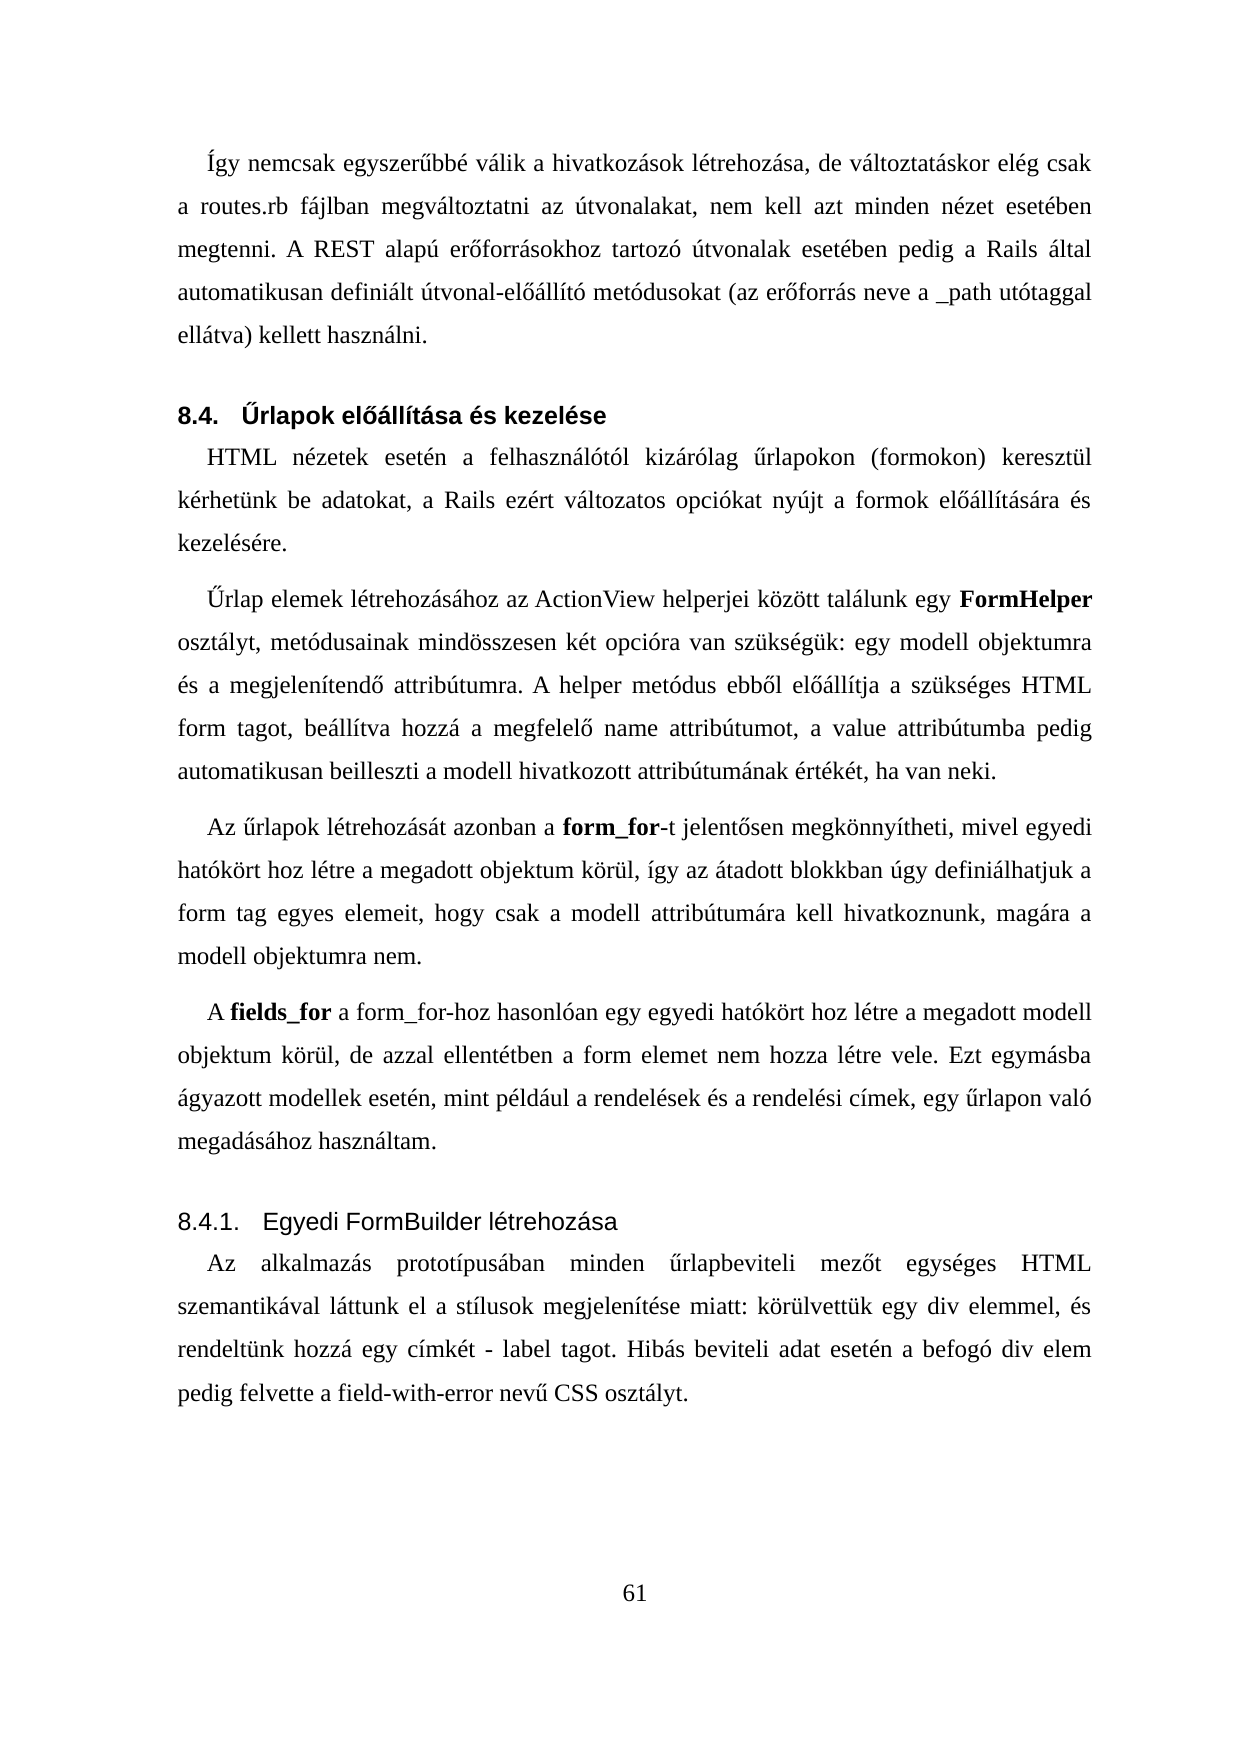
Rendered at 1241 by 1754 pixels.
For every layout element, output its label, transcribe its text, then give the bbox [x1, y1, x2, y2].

text Az űrlapok létrehozását azonban a form_for-t jelentősen megkönnyítheti, mivel egyedi hatókört hoz létre a megadott objektum körül, így az átadott blokkban úgy definiálhatjuk a form tag egyes elemeit, hogy csak a modell attribútumára kell hivatkoznunk, magára a modell objektumra nem. [177, 812, 1093, 970]
text A fields_for a form_for-hoz hasonlóan egy egyedi hatókört hoz létre a megadott modell objektum körül, de azzal ellentétben a form elemet nem hozza létre vele. Ezt egymásba ágyazott modellek esetén, mint például a rendelések és a rendelési címek, egy űrlapon való megadásához használtam. [177, 997, 1093, 1155]
subtitle Egyedi FormBuilder létrehozása [177, 1207, 1093, 1236]
text Így nemcsak egyszerűbbé válik a hivatkozások létrehozása, de változtatáskor elég csak a routes.rb fájlban megváltoztatni az útvonalakat, nem kell azt minden nézet esetében megtenni. A REST alapú erőforrásokhoz tartozó útvonalak esetében pedig a Rails által automatikusan definiált útvonal-előállító metódusokat (az erőforrás neve a _path utótaggal ellátva) kellett használni. [177, 148, 1093, 349]
text Űrlap elemek létrehozásához az ActionView helperjei között találunk egy FormHelper osztályt, metódusainak mindösszesen két opcióra van szükségük: egy modell objektumra és a megjelenítendő attribútumra. A helper metódus ebből előállítja a szükséges HTML form tagot, beállítva hozzá a megfelelő name attribútumot, a value attribútumba pedig automatikusan beilleszti a modell hivatkozott attribútumának értékét, ha van neki. [177, 584, 1093, 785]
text HTML nézetek esetén a felhasználótól kizárólag űrlapokon (formokon) keresztül kérhetünk be adatokat, a Rails ezért változatos opciókat nyújt a formok előállítására és kezelésére. [177, 442, 1093, 557]
text Az alkalmazás prototípusában minden űrlapbeviteli mezőt egységes HTML szemantikával láttunk el a stílusok megjelenítése miatt: körülvettük egy div elemmel, és rendeltünk hozzá egy címkét - label tagot. Hibás beviteli adat esetén a befogó div elem pedig felvette a field-with-error nevű CSS osztályt. [177, 1248, 1093, 1406]
subtitle Űrlapok előállítása és kezelése [177, 401, 1093, 429]
